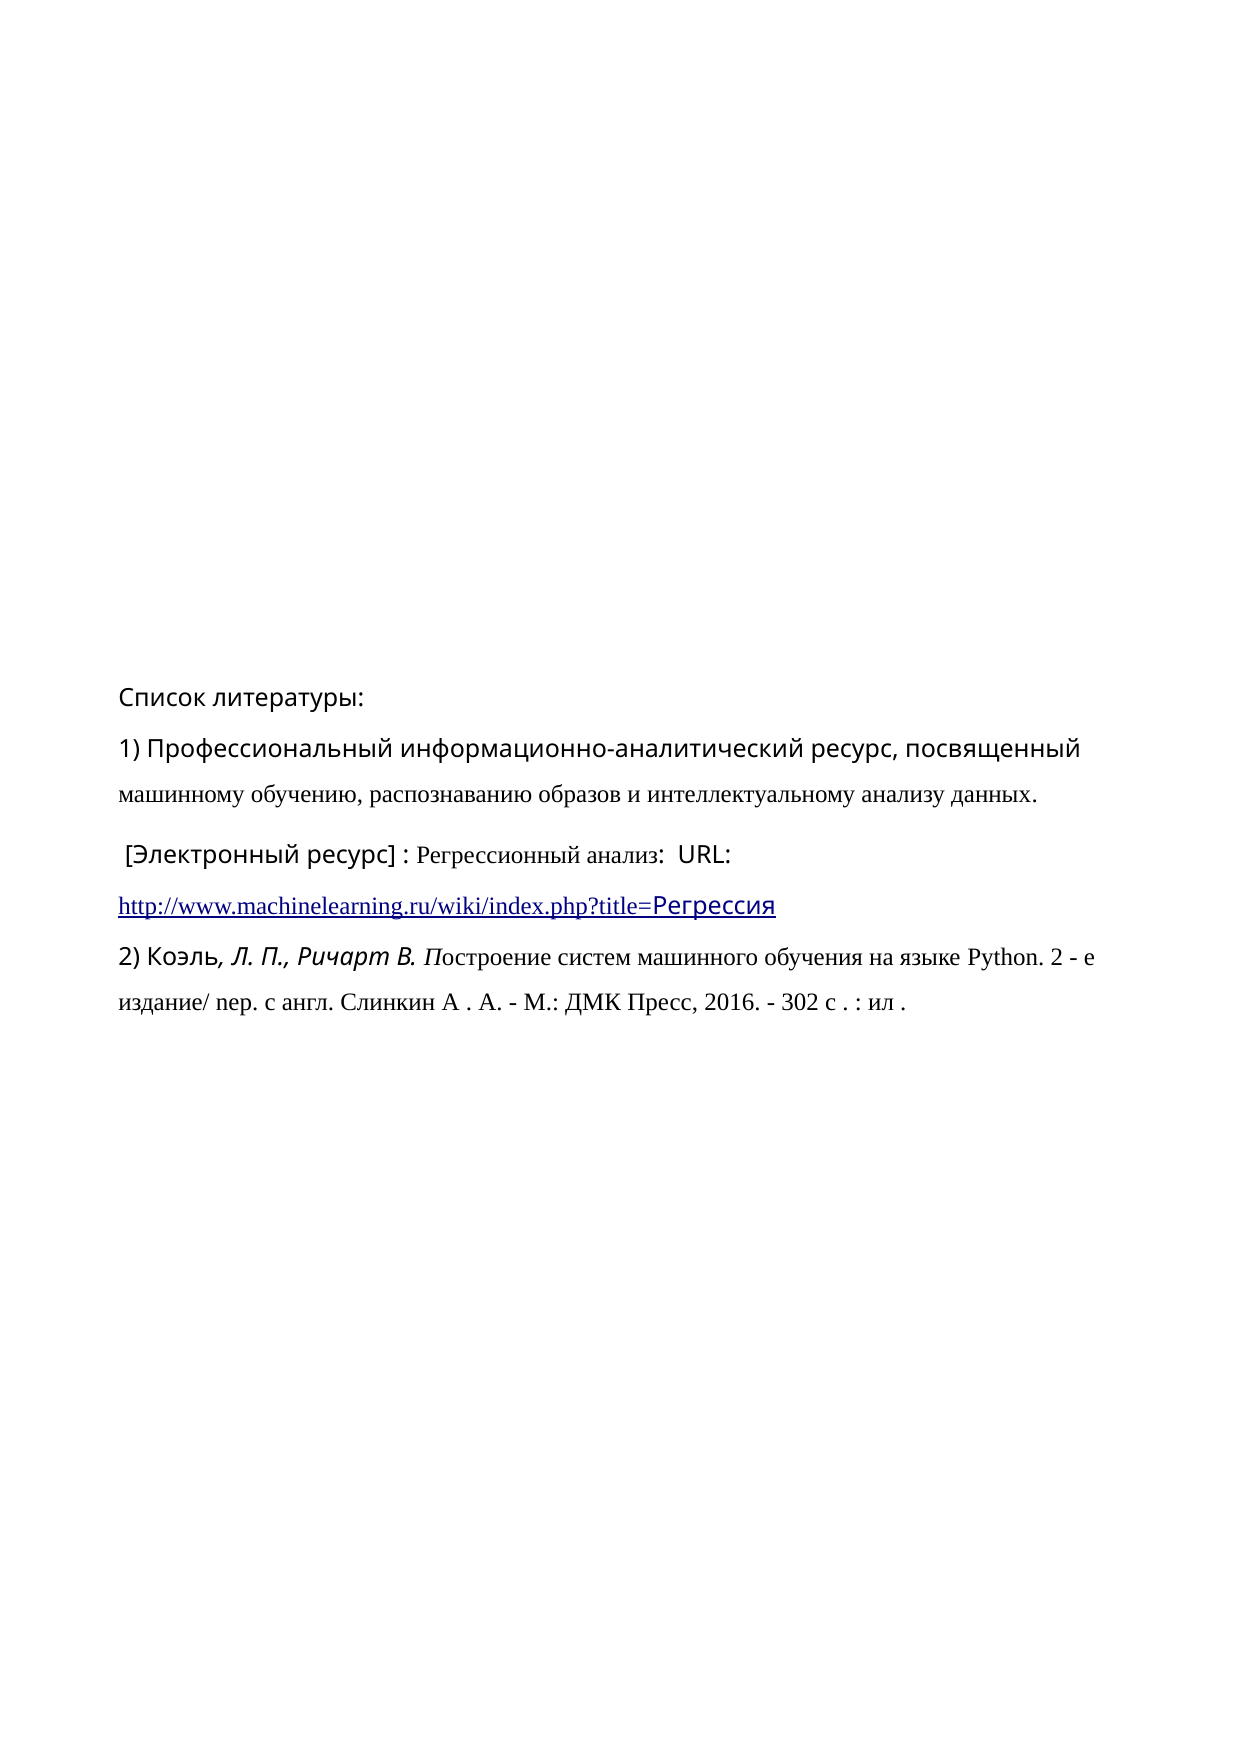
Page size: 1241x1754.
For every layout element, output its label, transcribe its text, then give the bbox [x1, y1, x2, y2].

text 1) Профессиональный информационно-аналитический ресурс, посвященный машинному обучению, распознаванию образов и интеллектуальному анализу данных. [118, 731, 1122, 808]
text Список литературы: [118, 680, 1122, 714]
text 2) Коэль, Л. П., Ричарт В. Построение систем машинного обучения на языке Руthon. 2 - е издание/ nep. с англ. Слинкин А . А. - М.: ДМК Пресс, 2016. - 302 с . : ил . [118, 939, 1122, 1016]
text [Электронный ресурс] : Регрессионный анализ: URL: http://www.machinelearning.ru/wiki/index.php?title=Регрессия [118, 837, 1122, 922]
